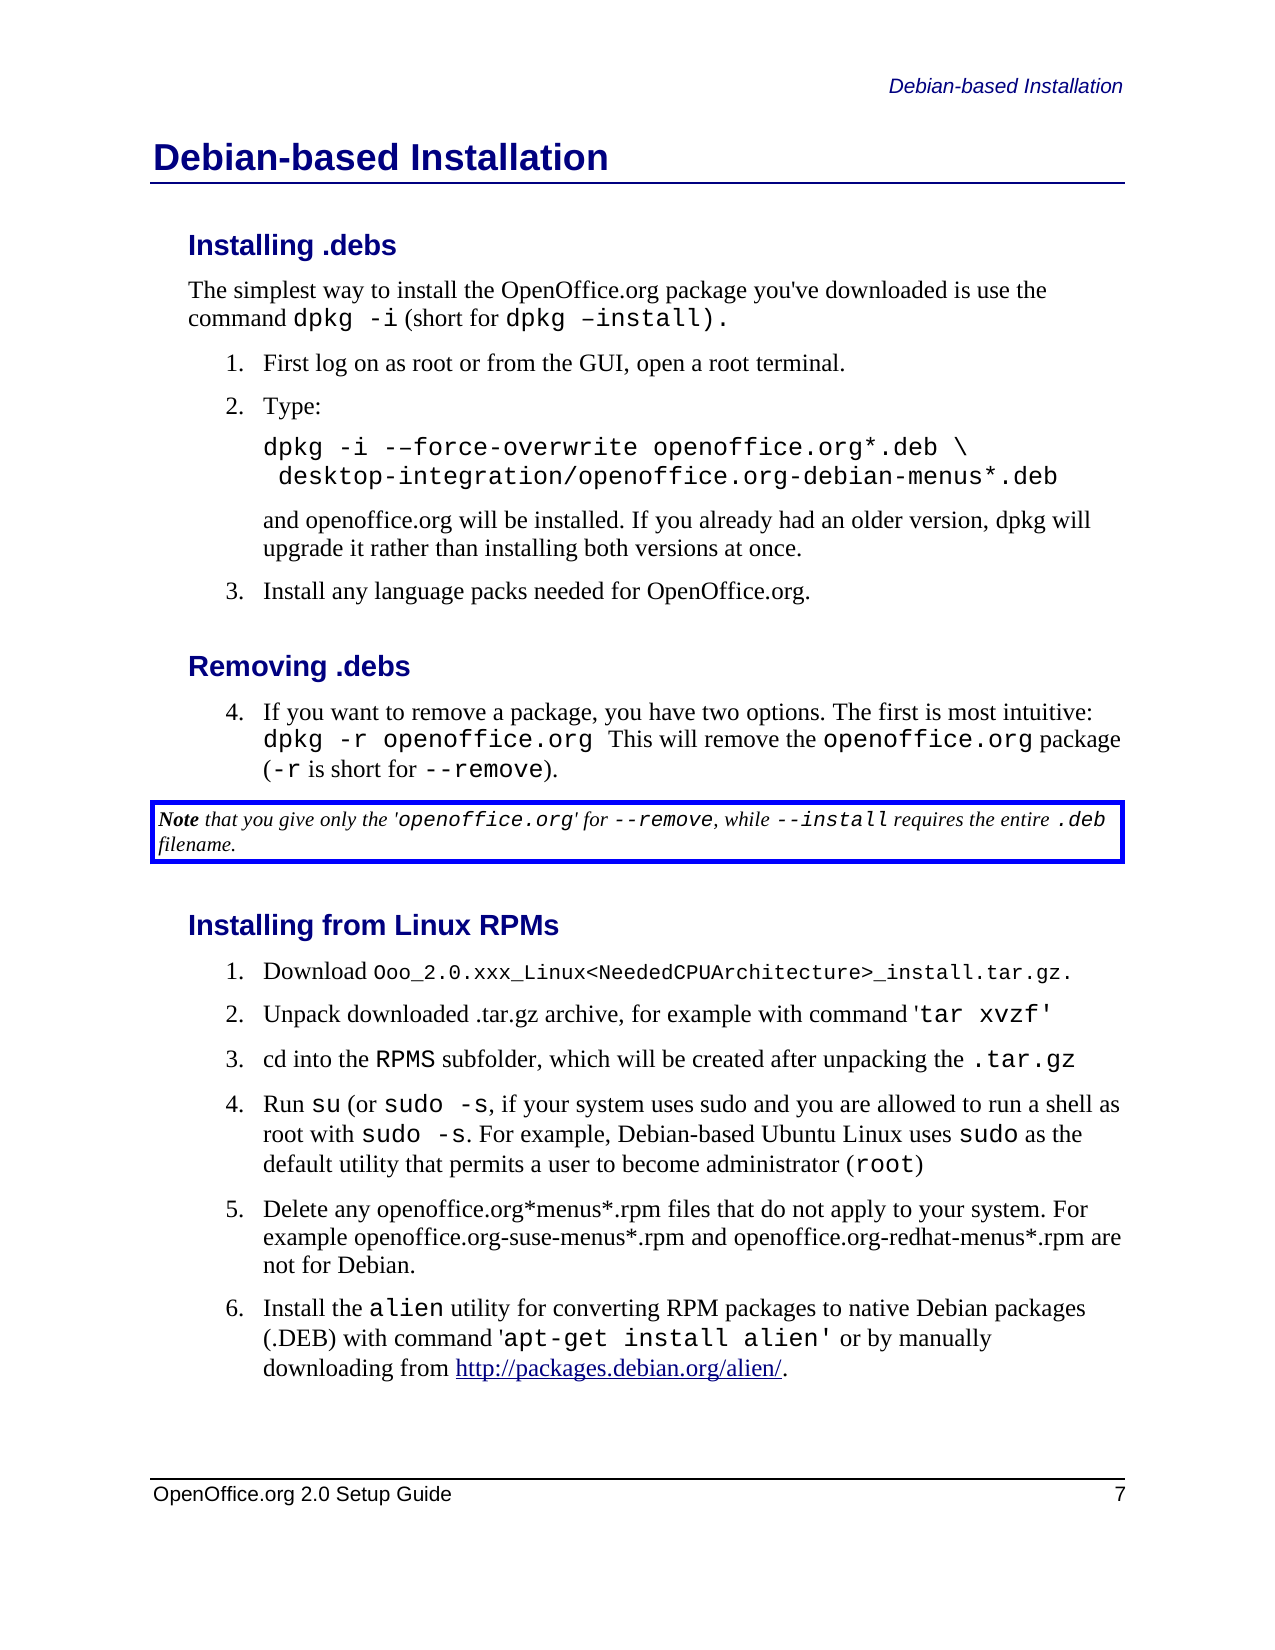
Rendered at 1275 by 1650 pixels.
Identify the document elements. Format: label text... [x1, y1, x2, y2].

list cd into the RPMS subfolder, which will be created after unpacking the .tar.gz [225, 1045, 1125, 1075]
subtitle Installing from Linux RPMs [188, 909, 1125, 942]
list Delete any openoffice.org*menus*.rpm files that do not apply to your system. For example openoffice.org-suse-menus*.rpm and openoffice.org-redhat-menus*.rpm are not for Debian. [225, 1195, 1125, 1279]
subtitle Removing .debs [188, 650, 1125, 683]
text Note that you give only the 'openoffice.org' for --remove, while --install requires the entire .deb filename. [155, 805, 1120, 859]
list dpkg -i -–force-overwrite openoffice.org*.deb \ desktop-integration/openoffice.org-debian-menus*.deb [225, 434, 1125, 492]
list Install the alien utility for converting RPM packages to native Debian packages (.DEB) with command 'apt-get install alien' or by manually downloading from http://packages.debian.org/alien/. [225, 1294, 1125, 1382]
subtitle Debian-based Installation [150, 134, 1125, 182]
list and openoffice.org will be installed. If you already had an older version, dpkg will upgrade it rather than installing both versions at once. [225, 506, 1125, 562]
list Install any language packs needed for OpenOffice.org. [225, 577, 1125, 605]
list Unpack downloaded .tar.gz archive, for example with command 'tar xvzf' [225, 1000, 1125, 1030]
list Run su (or sudo -s, if your system uses sudo and you are allowed to run a shell as root with sudo -s. For example, Debian-based Ubuntu Linux uses sudo as the default utility that permits a user to become administrator (root) [225, 1090, 1125, 1180]
text The simplest way to install the OpenOffice.org package you've downloaded is use the command dpkg -i (short for dpkg –install). [188, 276, 1125, 334]
list Type: [225, 392, 1125, 420]
list Download Ooo_2.0.xxx_Linux<NeededCPUArchitecture>_install.tar.gz. [225, 957, 1125, 986]
list If you want to remove a package, you have two options. The first is most intuitive: dpkg -r openoffice.org This will remove the openoffice.org package (-r is short for --remove). [225, 697, 1125, 785]
subtitle Installing .debs [188, 229, 1125, 261]
list First log on as root or from the GUI, open a root terminal. [225, 349, 1125, 377]
